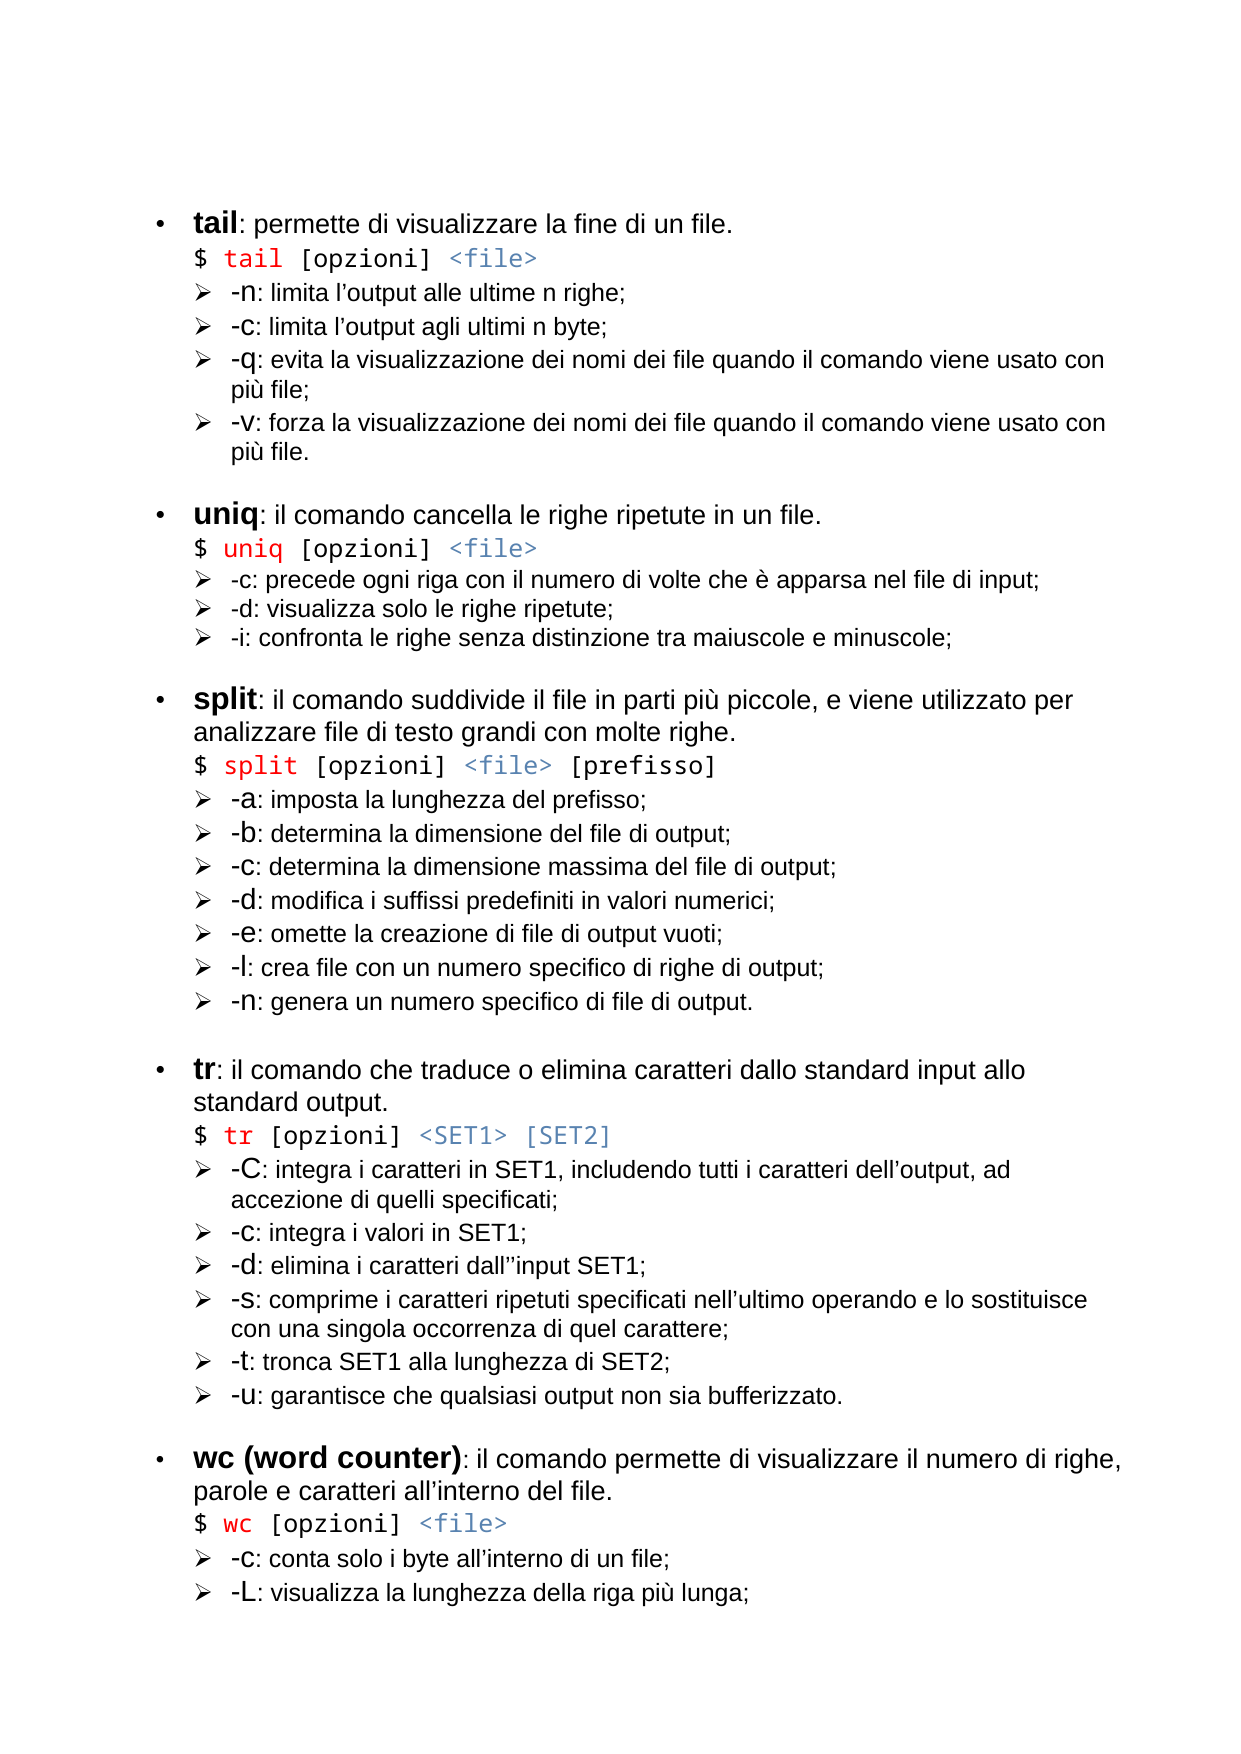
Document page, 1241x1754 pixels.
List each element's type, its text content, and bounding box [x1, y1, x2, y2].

list -q: evita la visualizzazione dei nomi dei file quando il comando viene usato con più file; [193, 341, 1122, 404]
list -u: garantisce che qualsiasi output non sia bufferizzato. [193, 1377, 1122, 1410]
list -d: elimina i caratteri dall’’input SET1; [193, 1247, 1122, 1281]
list -c: limita l’output agli ultimi n byte; [193, 308, 1122, 341]
list -i: confronta le righe senza distinzione tra maiuscole e minuscole; [193, 622, 1122, 651]
list -v: forza la visualizzazione dei nomi dei file quando il comando viene usato con più file. [193, 404, 1122, 466]
list tr: il comando che traduce o elimina caratteri dallo standard input allo standard output. [156, 1050, 1122, 1117]
list -s: comprime i caratteri ripetuti specificati nell’ultimo operando e lo sostituisce con una singola occorrenza di quel carattere; [193, 1281, 1122, 1343]
list split: il comando suddivide il file in parti più piccole, e viene utilizzato per analizzare file di testo grandi con molte righe. [156, 680, 1122, 747]
list $ split [opzioni] <file> [prefisso] [156, 747, 1122, 781]
list -c: precede ogni riga con il numero di volte che è apparsa nel file di input; [193, 565, 1122, 594]
list -e: omette la creazione di file di output vuoti; [193, 916, 1122, 949]
list -n: genera un numero specifico di file di output. [193, 983, 1122, 1016]
list -a: imposta la lunghezza del prefisso; [193, 781, 1122, 815]
list $ uniq [opzioni] <file> [156, 531, 1122, 565]
list -d: visualizza solo le righe ripetute; [193, 594, 1122, 622]
list tail: permette di visualizzare la fine di un file. [156, 204, 1122, 240]
list -c: determina la dimensione massima del file di output; [193, 848, 1122, 882]
list $ wc [opzioni] <file> [156, 1506, 1122, 1540]
list -b: determina la dimensione del file di output; [193, 815, 1122, 848]
list $ tail [opzioni] <file> [156, 240, 1122, 274]
list -t: tronca SET1 alla lunghezza di SET2; [193, 1343, 1122, 1377]
list $ tr [opzioni] <SET1> [SET2] [156, 1117, 1122, 1151]
list -c: conta solo i byte all’interno di un file; [193, 1540, 1122, 1574]
list uniq: il comando cancella le righe ripetute in un file. [156, 495, 1122, 531]
list -l: crea file con un numero specifico di righe di output; [193, 949, 1122, 983]
list -L: visualizza la lunghezza della riga più lunga; [193, 1574, 1122, 1607]
list -C: integra i caratteri in SET1, includendo tutti i caratteri dell’output, ad accezione di quelli specificati; [193, 1151, 1122, 1214]
list wc (word counter): il comando permette di visualizzare il numero di righe, parole e caratteri all’interno del file. [156, 1439, 1122, 1506]
list -d: modifica i suffissi predefiniti in valori numerici; [193, 882, 1122, 916]
list -n: limita l’output alle ultime n righe; [193, 274, 1122, 308]
list -c: integra i valori in SET1; [193, 1214, 1122, 1247]
